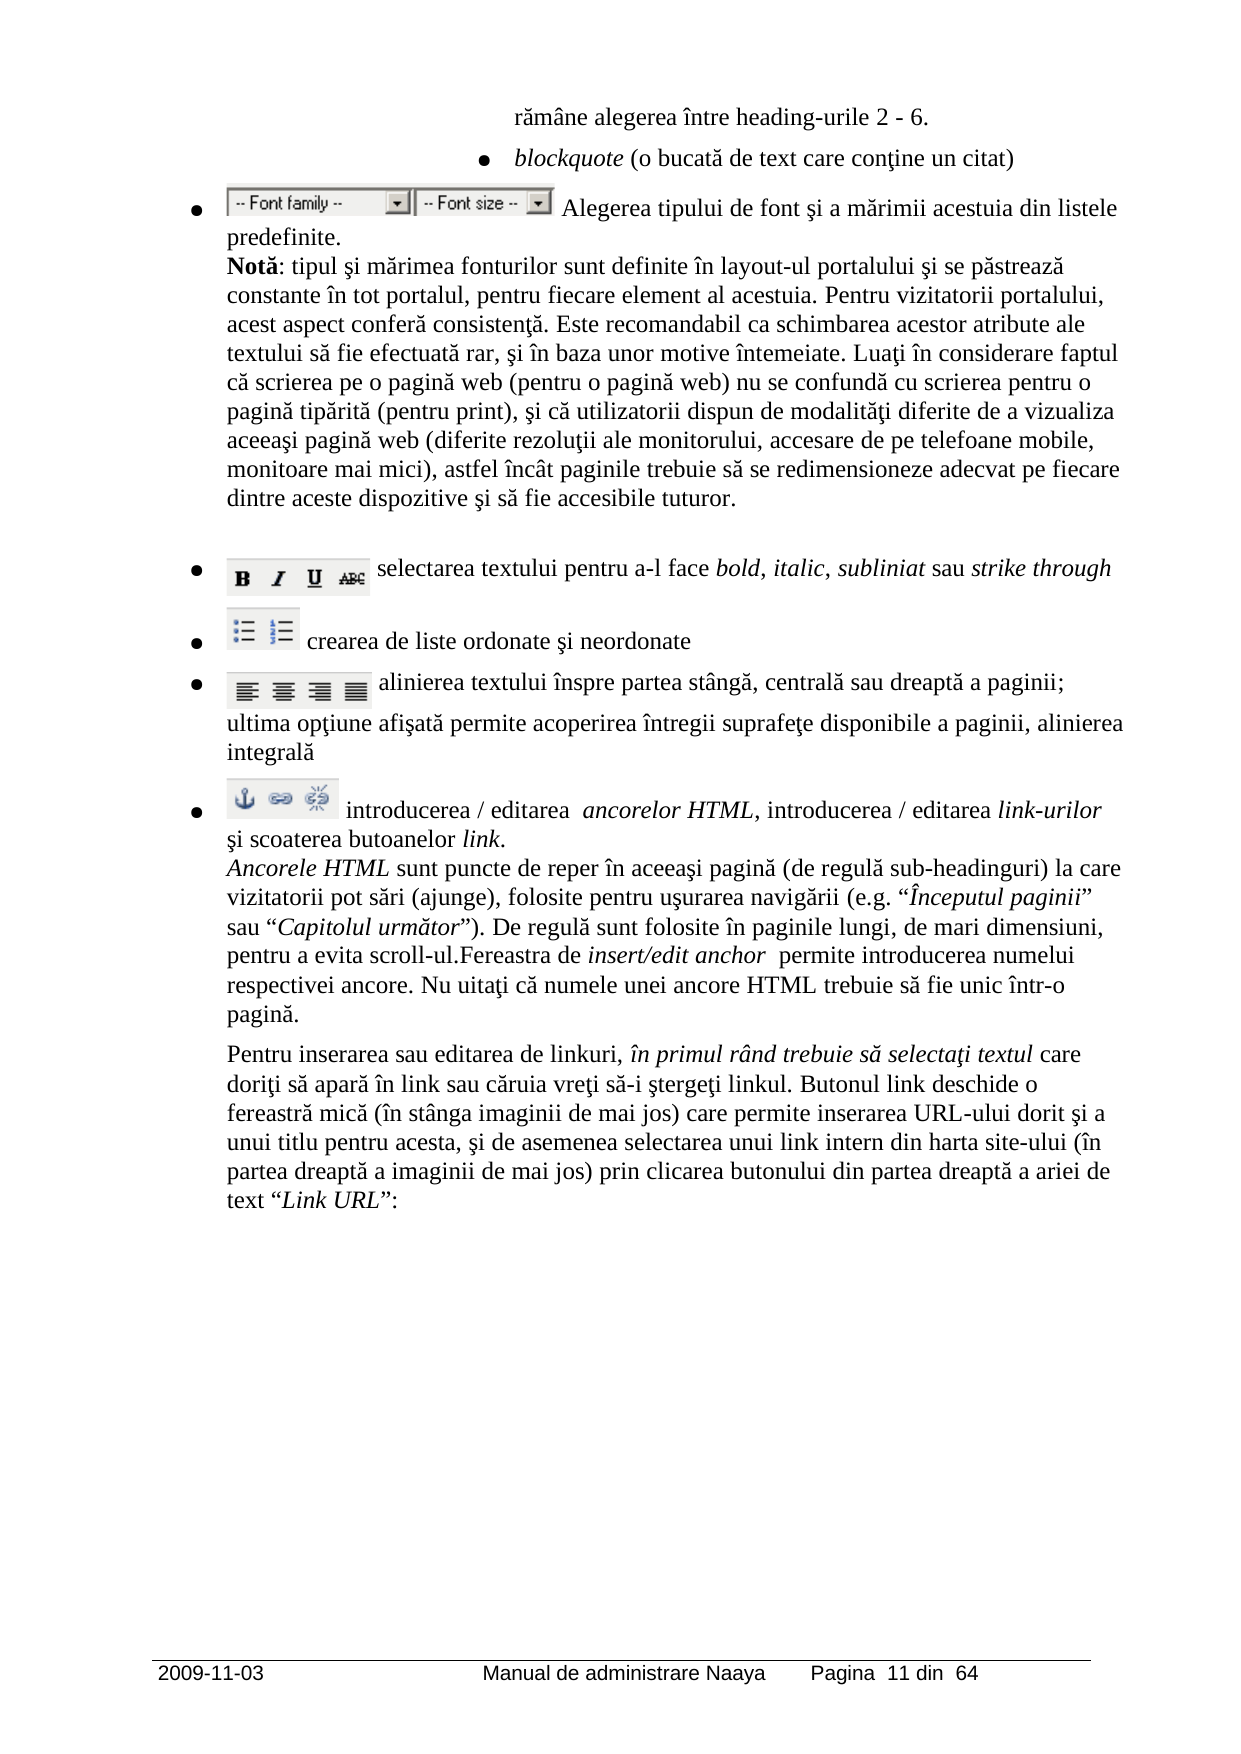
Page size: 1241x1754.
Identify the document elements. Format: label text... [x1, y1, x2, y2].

list introducerea / editarea ancorelor HTML, introducerea / editarea link-urilor şi scoaterea butoanelor link. Ancorele HTML sunt puncte de reper în aceeaşi pagină (de regulă sub-headinguri) la care vizitatorii pot sări (ajunge), folosite pentru uşurarea navigării (e.g. “Începutul paginii” sau “Capitolul următor”). De regulă sunt folosite în paginile lungi, de mari dimensiuni, pentru a evita scroll-ul.Fereastra de insert/edit anchor permite introducerea numelui respectivei ancore. Nu uitaţi că numele unei ancore HTML trebuie să fie unic într-o pagină. [189, 778, 1128, 1028]
list Alegerea tipului de font şi a mărimii acestuia din listele predefinite. Notă: tipul şi mărimea fonturilor sunt definite în layout-ul portalului şi se păstrează constante în tot portalul, pentru fiecare element al acestuia. Pentru vizitatorii portalului, acest aspect conferă consistenţă. Este recomandabil ca schimbarea acestor atribute ale textului să fie efectuată rar, şi în baza unor motive întemeiate. Luaţi în considerare faptul că scrierea pe o pagină web (pentru o pagină web) nu se confundă cu scrierea pentru o pagină tipărită (pentru print), şi că utilizatorii dispun de modalităţi diferite de a vizualiza aceeaşi pagină web (diferite rezoluţii ale monitorului, accesare de pe telefoane mobile, monitoare mai mici), astfel încât paginile trebuie să se redimensioneze adecvat pe fiecare dintre aceste dispozitive şi să fie accesibile tuturor. [189, 183, 1128, 541]
list Pentru inserarea sau editarea de linkuri, în primul rând trebuie să selectaţi textul care doriţi să apară în link sau căruia vreţi să-i ştergeţi linkul. Butonul link deschide o fereastră mică (în stânga imaginii de mai jos) care permite inserarea URL-ului dorit şi a unui titlu pentru acesta, şi de asemenea selectarea unui link intern din harta site-ului (în partea dreaptă a imaginii de mai jos) prin clicarea butonului din partea dreaptă a ariei de text “Link URL”: [189, 1039, 1128, 1243]
list crearea de liste ordonate şi neordonate [189, 607, 1128, 655]
list selectarea textului pentru a-l face bold, italic, subliniat sau strike through [189, 553, 1128, 595]
picture [226, 672, 372, 709]
table_header rămâne alegerea între heading-urile 2 - 6. blockquote (o bucată de text care conţine un citat) [439, 102, 1034, 183]
picture [226, 183, 555, 216]
picture [226, 778, 339, 819]
table_header [269, 102, 439, 183]
picture [226, 557, 371, 596]
list alinierea textului înspre partea stângă, centrală sau dreaptă a paginii; ultima opţiune afişată permite acoperirea întregii suprafeţe disponibile a paginii, alinierea integrală [189, 667, 1128, 766]
